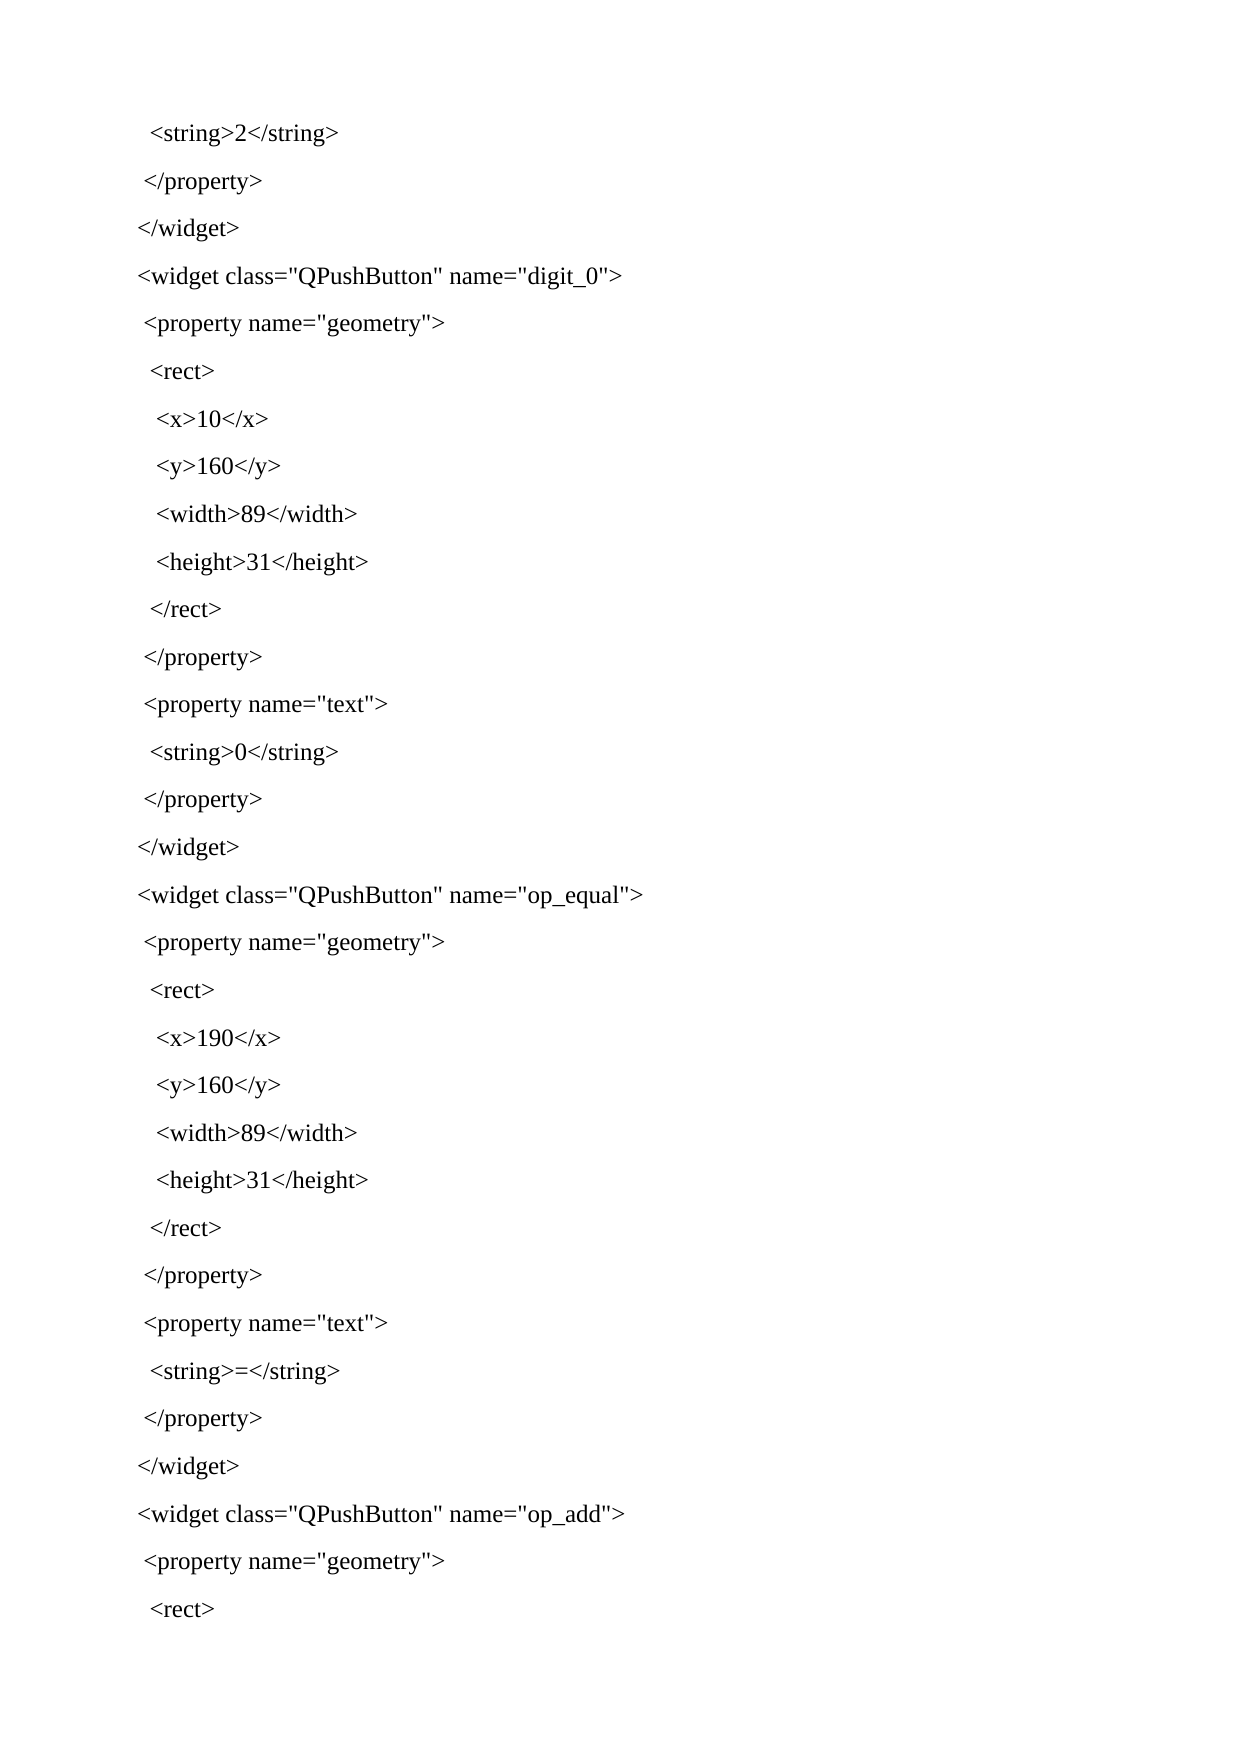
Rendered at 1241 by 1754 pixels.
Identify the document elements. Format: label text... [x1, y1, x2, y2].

text <rect> [118, 975, 1122, 1004]
text <x>10</x> [118, 404, 1122, 432]
text <property name="geometry"> [118, 927, 1122, 956]
text <rect> [118, 1594, 1122, 1623]
text <property name="geometry"> [118, 1546, 1122, 1575]
text </widget> [118, 832, 1122, 861]
text <string>=</string> [118, 1356, 1122, 1384]
text </rect> [118, 1213, 1122, 1242]
text <widget class="QPushButton" name="op_equal"> [118, 880, 1122, 908]
text <width>89</width> [118, 499, 1122, 528]
text <y>160</y> [118, 1070, 1122, 1099]
text <x>190</x> [118, 1023, 1122, 1051]
text <height>31</height> [118, 547, 1122, 575]
text </property> [118, 166, 1122, 194]
text <property name="text"> [118, 689, 1122, 718]
text <property name="geometry"> [118, 308, 1122, 337]
text <rect> [118, 356, 1122, 385]
text <width>89</width> [118, 1118, 1122, 1147]
text <y>160</y> [118, 451, 1122, 480]
text </property> [118, 1261, 1122, 1289]
text <property name="text"> [118, 1308, 1122, 1337]
text <widget class="QPushButton" name="digit_0"> [118, 261, 1122, 290]
text </property> [118, 1403, 1122, 1432]
text <height>31</height> [118, 1165, 1122, 1194]
text </rect> [118, 594, 1122, 623]
text <string>2</string> [118, 118, 1122, 147]
text </widget> [118, 1451, 1122, 1480]
text </property> [118, 642, 1122, 671]
text </property> [118, 784, 1122, 813]
text </widget> [118, 213, 1122, 242]
text <string>0</string> [118, 737, 1122, 766]
text <widget class="QPushButton" name="op_add"> [118, 1499, 1122, 1527]
